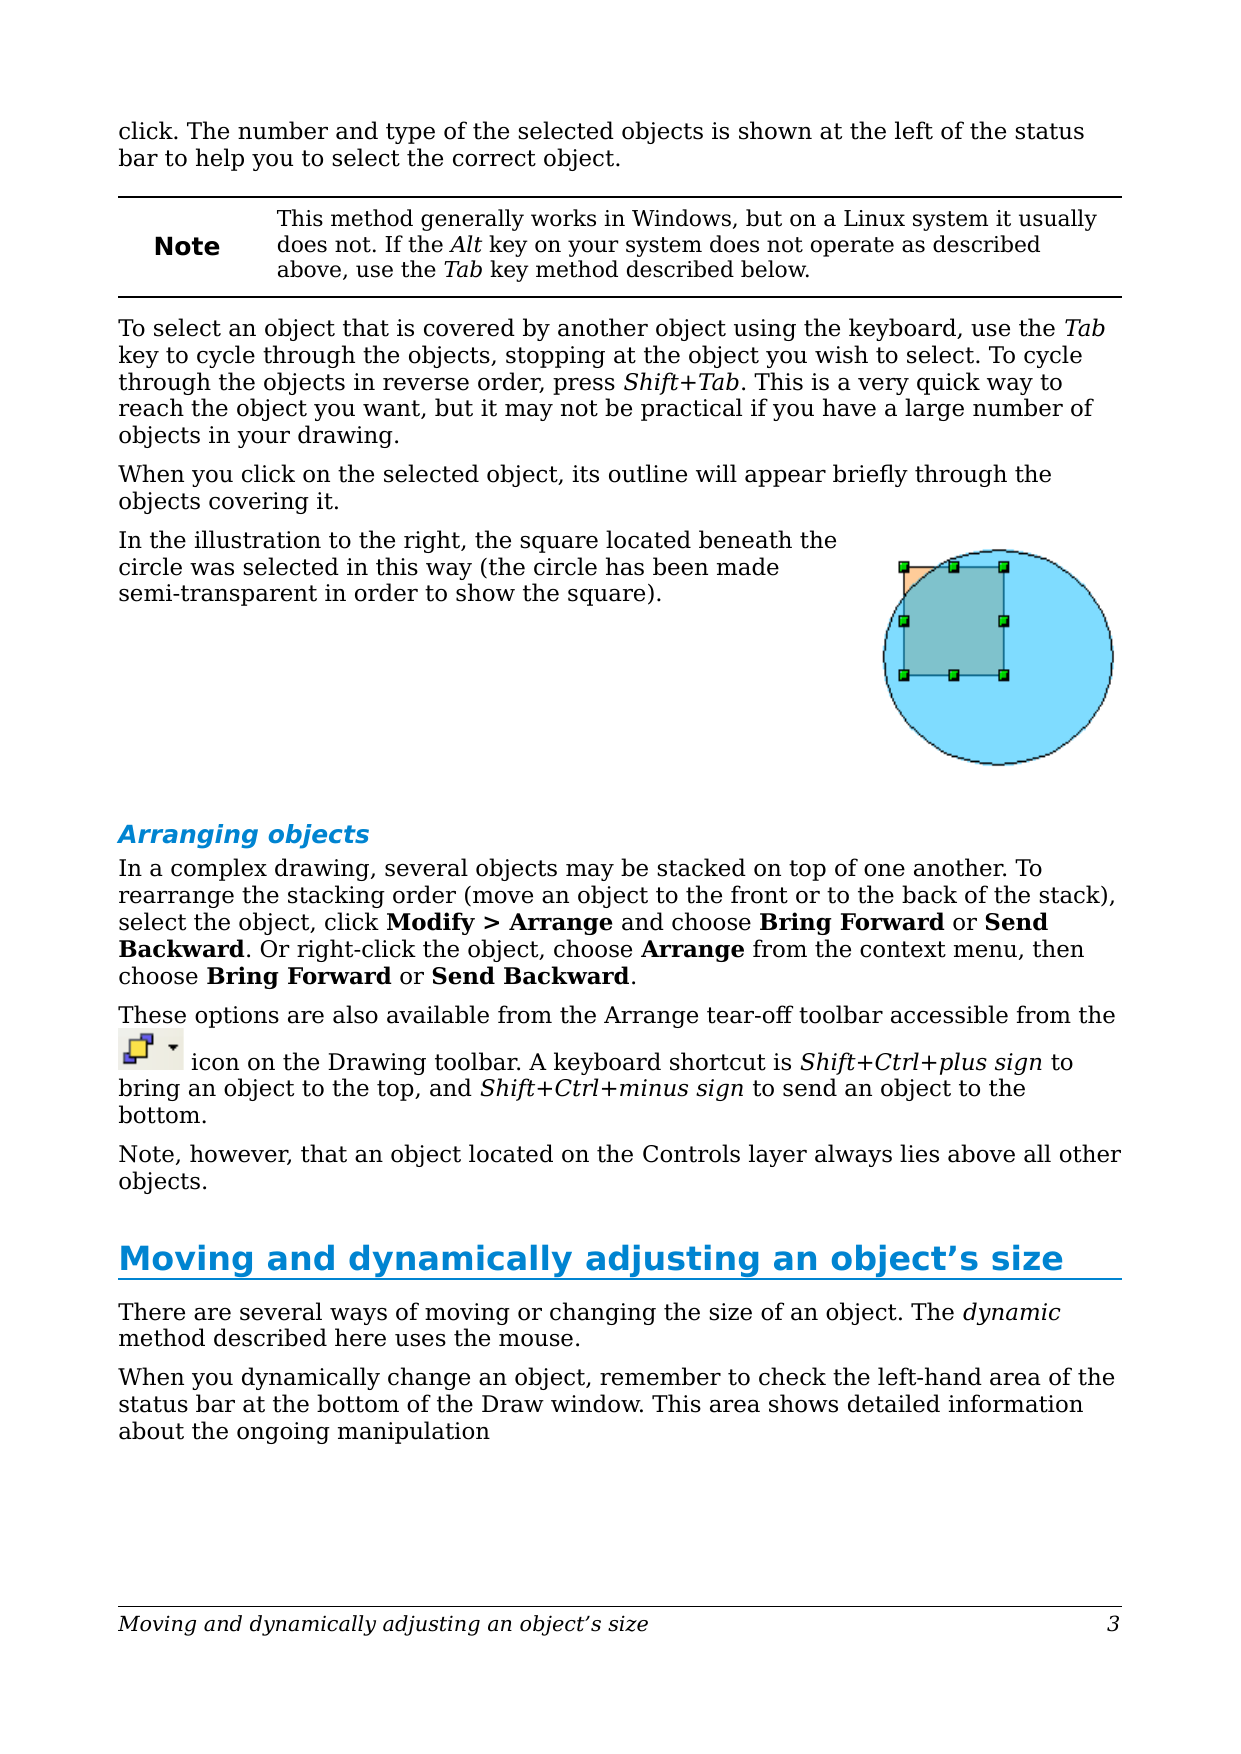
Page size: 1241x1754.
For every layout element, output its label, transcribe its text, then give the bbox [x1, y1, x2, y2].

table_header In the illustration to the right, the square located beneath the circle was selected in this way (the circle has been made semi-transparent in order to show the square). [118, 527, 840, 795]
text click. The number and type of the selected objects is shown at the left of the status bar to help you to select the correct object. [118, 118, 1122, 171]
text In a complex drawing, several objects may be stacked on top of one another. To rearrange the stacking order (move an object to the front or to the back of the stack), select the object, click Modify > Arrange and choose Bring Forward or Send Backward. Or right-click the object, choose Arrange from the context menu, then choose Bring Forward or Send Backward. [118, 855, 1122, 989]
text There are several ways of moving or changing the size of an object. The dynamic method described here uses the mouse. [118, 1299, 1122, 1352]
table_header [840, 527, 1122, 795]
table_header This method generally works in Windows, but on a Linux system it usually does not. If the Alt key on your system does not operate as described above, use the Tab key method described below. [255, 198, 1122, 296]
text These options are also available from the Arrange tear-off toolbar accessible from the icon on the Drawing toolbar. A keyboard shortcut is Shift+Ctrl+plus sign to bring an object to the top, and Shift+Ctrl+minus sign to send an object to the bottom. [118, 1002, 1122, 1129]
picture [852, 527, 1123, 783]
text Note, however, that an object located on the Controls layer always lies above all other objects. [118, 1141, 1122, 1194]
text When you click on the selected object, its outline will appear briefly through the objects covering it. [118, 461, 1122, 514]
text To select an object that is covered by another object using the keyboard, use the Tab key to cycle through the objects, stopping at the object you wish to select. To cycle through the objects in reverse order, press Shift+Tab. This is a very quick way to reach the object you want, but it may not be practical if you have a large number of objects in your drawing. [118, 315, 1122, 449]
subtitle Moving and dynamically adjusting an object’s size [118, 1239, 1122, 1278]
text When you dynamically change an object, remember to check the left-hand area of the status bar at the bottom of the Draw window. This area shows detailed information about the ongoing manipulation [118, 1364, 1122, 1444]
picture [118, 1028, 184, 1070]
subtitle Arranging objects [118, 820, 1122, 849]
table_header Note [118, 198, 255, 296]
